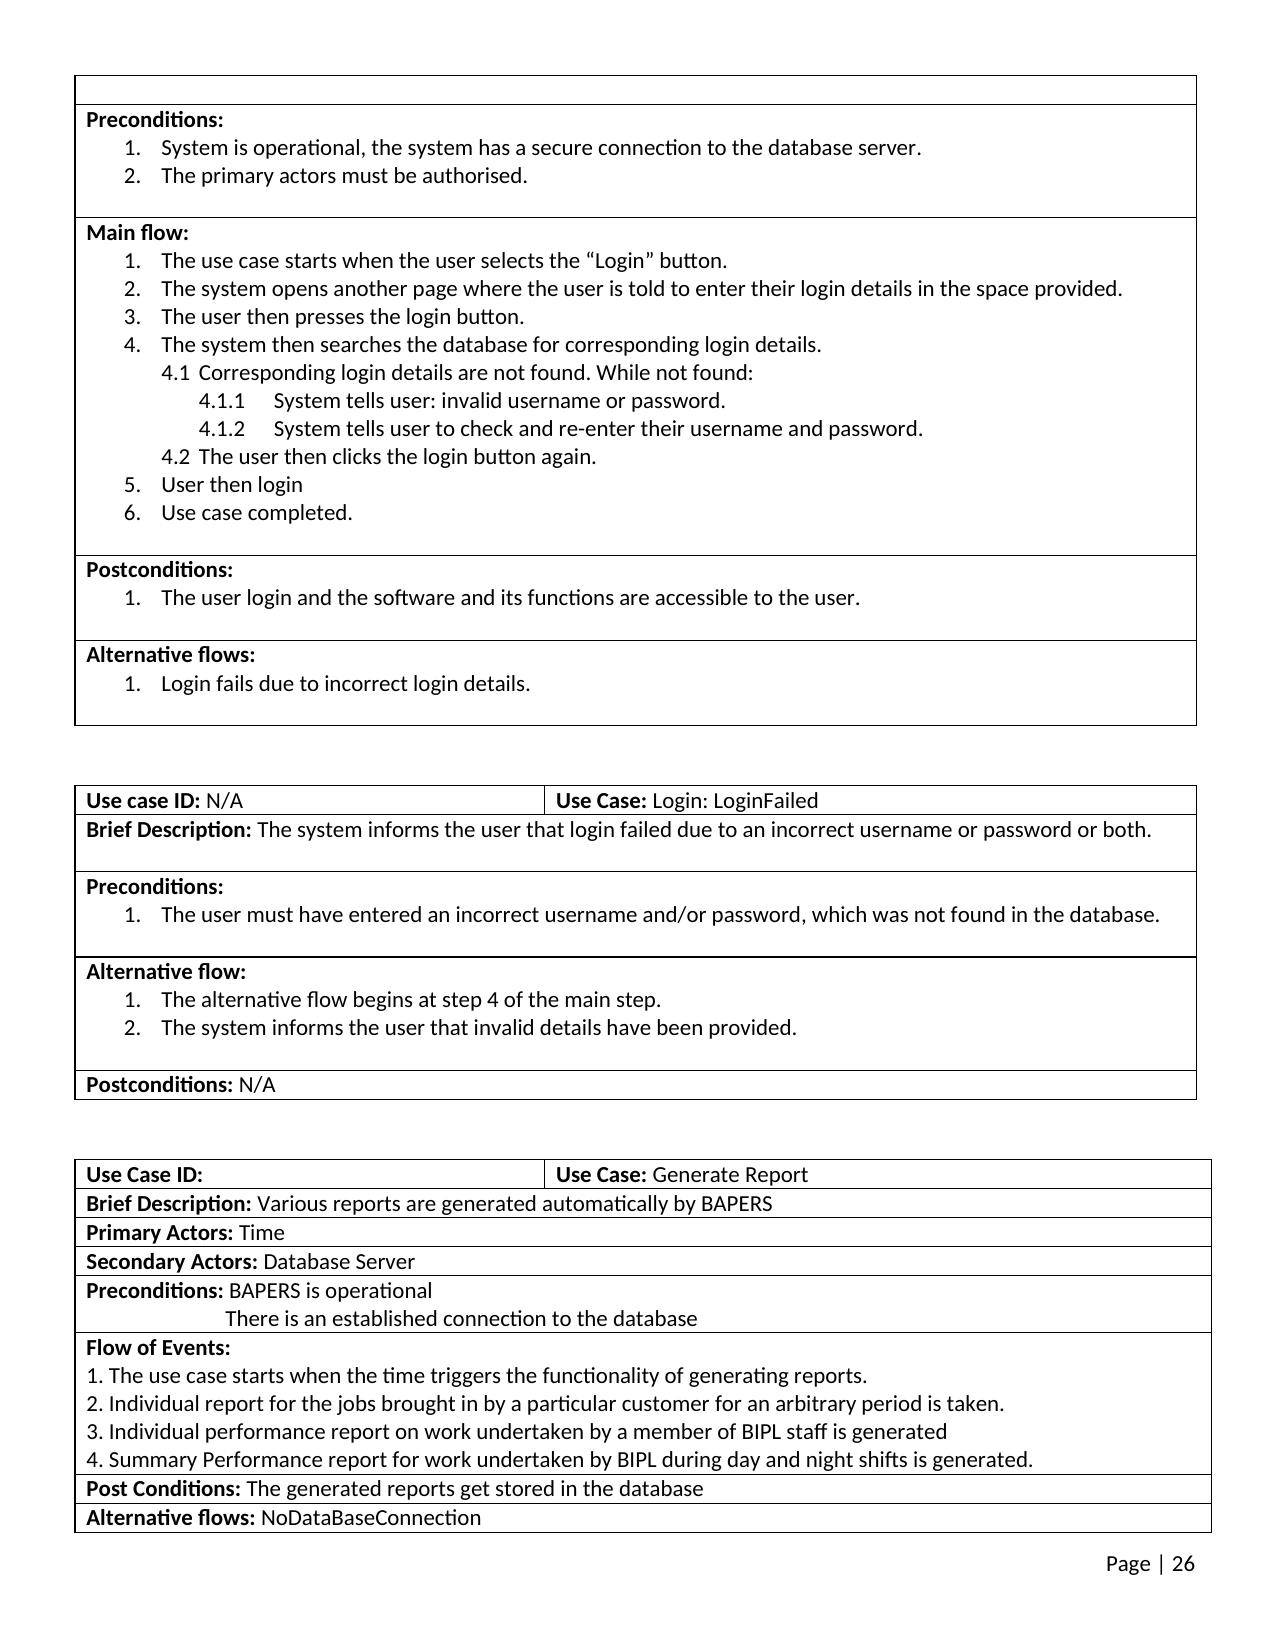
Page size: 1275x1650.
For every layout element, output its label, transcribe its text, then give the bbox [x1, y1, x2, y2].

table_header Use Case: Generate Report [545, 1160, 1211, 1188]
table_cell Post Conditions: The generated reports get stored in the database [76, 1475, 1211, 1502]
table_cell Postconditions: The user login and the software and its functions are accessible to the user. [76, 556, 1196, 639]
table_header Use Case: Login: LoginFailed [545, 786, 1196, 814]
table_cell Preconditions: The user must have entered an incorrect username and/or password, which was not found in the database. [76, 872, 1196, 956]
table_cell Primary Actors: Time [76, 1218, 1211, 1246]
table_cell Alternative flows: NoDataBaseConnection [76, 1504, 1211, 1532]
table_cell Postconditions: N/A [76, 1071, 1196, 1098]
table_header Use case ID: N/A [76, 786, 544, 814]
table_header Use Case ID: [76, 1160, 544, 1188]
table_cell Alternative flow: The alternative flow begins at step 4 of the main step. The system informs the user that invalid details have been provided. [76, 958, 1196, 1069]
table_cell Brief Description: Various reports are generated automatically by BAPERS [76, 1189, 1211, 1217]
table_cell [76, 76, 1196, 104]
table_cell Preconditions: BAPERS is operational There is an established connection to the database [76, 1276, 1211, 1332]
table_cell Flow of Events: 1. The use case starts when the time triggers the functionality of generating reports. 2. Individual report for the jobs brought in by a particular customer for an arbitrary period is taken. 3. Individual performance report on work undertaken by a member of BIPL staff is generated 4. Summary Performance report for work undertaken by BIPL during day and night shifts is generated. [76, 1333, 1211, 1473]
table_cell Brief Description: The system informs the user that login failed due to an incorrect username or password or both. [76, 815, 1196, 871]
table_cell Preconditions: System is operational, the system has a secure connection to the database server. The primary actors must be authorised. [76, 105, 1196, 217]
table_cell Main flow: The use case starts when the user selects the “Login” button. The system opens another page where the user is told to enter their login details in the space provided. The user then presses the login button. The system then searches the database for corresponding login details. Corresponding login details are not found. While not found: System tells user: invalid username or password. System tells user to check and re-enter their username and password. The user then clicks the login button again. User then login Use case completed. [76, 218, 1196, 554]
table_cell Secondary Actors: Database Server [76, 1247, 1211, 1275]
table_cell Alternative flows: Login fails due to incorrect login details. [76, 641, 1196, 725]
